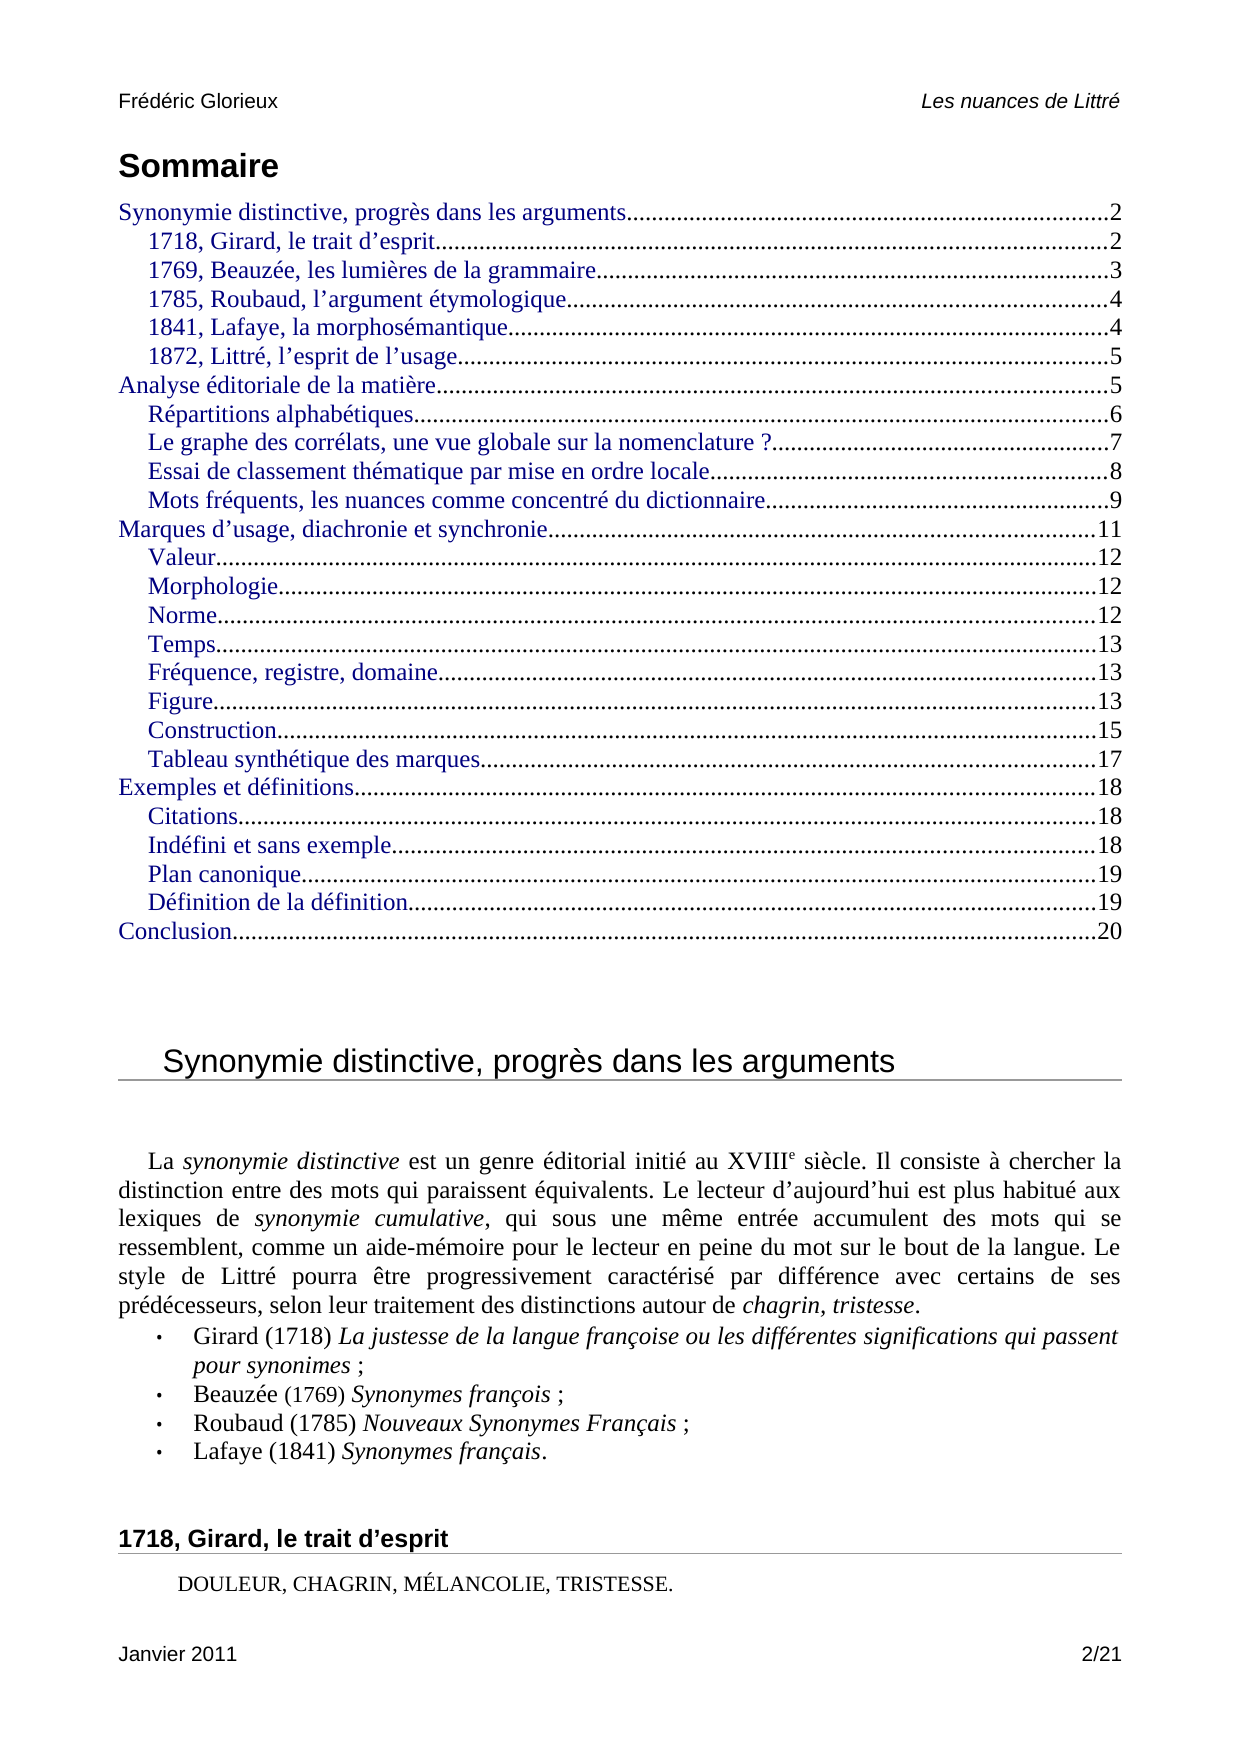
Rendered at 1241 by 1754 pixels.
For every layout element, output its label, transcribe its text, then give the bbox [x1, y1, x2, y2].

list Roubaud (1785) Nouveaux Synonymes Français ; [156, 1408, 1122, 1436]
subtitle Sommaire [118, 146, 1122, 185]
text Plan canonique 19 [148, 859, 1122, 887]
text Valeur 12 [148, 542, 1122, 571]
text DOULEUR, CHAGRIN, MÉLANCOLIE, TRISTESSE. [177, 1571, 1122, 1596]
text Répartitions alphabétiques 6 [148, 399, 1122, 427]
list Beauzée (1769) Synonymes françois ; [156, 1379, 1122, 1408]
text Norme 12 [148, 600, 1122, 629]
list Lafaye (1841) Synonymes français. [156, 1436, 1122, 1465]
subtitle 1718, Girard, le trait d’esprit [118, 1524, 1122, 1553]
text Marques d’usage, diachronie et synchronie 11 [118, 514, 1122, 542]
text 1872, Littré, l’esprit de l’usage 5 [148, 341, 1122, 370]
text Tableau synthétique des marques 17 [148, 744, 1122, 772]
text 1769, Beauzée, les lumières de la grammaire 3 [148, 255, 1122, 284]
text Figure 13 [148, 686, 1122, 715]
text Morphologie 12 [148, 571, 1122, 600]
text Conclusion 20 [118, 916, 1122, 945]
text Le graphe des corrélats, une vue globale sur la nomenclature ? 7 [148, 427, 1122, 456]
text 1718, Girard, le trait d’esprit 2 [148, 226, 1122, 255]
list Girard (1718) La justesse de la langue françoise ou les différentes significations qui passent pour synonimes ; [156, 1321, 1122, 1379]
text Définition de la définition 19 [148, 887, 1122, 916]
text Temps 13 [148, 629, 1122, 657]
text Construction 15 [148, 715, 1122, 744]
text Citations 18 [148, 801, 1122, 830]
text Essai de classement thématique par mise en ordre locale 8 [148, 456, 1122, 485]
text Fréquence, registre, domaine 13 [148, 657, 1122, 686]
text 1785, Roubaud, l’argument étymologique 4 [148, 284, 1122, 312]
text Indéfini et sans exemple 18 [148, 830, 1122, 859]
text Mots fréquents, les nuances comme concentré du dictionnaire 9 [148, 485, 1122, 514]
text Analyse éditoriale de la matière 5 [118, 370, 1122, 399]
text La synonymie distinctive est un genre éditorial initié au XVIIIe siècle. Il consiste à chercher la distinction entre des mots qui paraissent équivalents. Le lecteur d’aujourd’hui est plus habitué aux lexiques de synonymie cumulative, qui sous une même entrée accumulent des mots qui se ressemblent, comme un aide-mémoire pour le lecteur en peine du mot sur le bout de la langue. Le style de Littré pourra être progressivement caractérisé par différence avec certains de ses prédécesseurs, selon leur traitement des distinctions autour de chagrin, tristesse. [118, 1146, 1122, 1318]
text 1841, Lafaye, la morphosémantique 4 [148, 312, 1122, 341]
text Exemples et définitions 18 [118, 772, 1122, 801]
text Synonymie distinctive, progrès dans les arguments 2 [118, 197, 1122, 226]
subtitle Synonymie distinctive, progrès dans les arguments [118, 1042, 1122, 1079]
